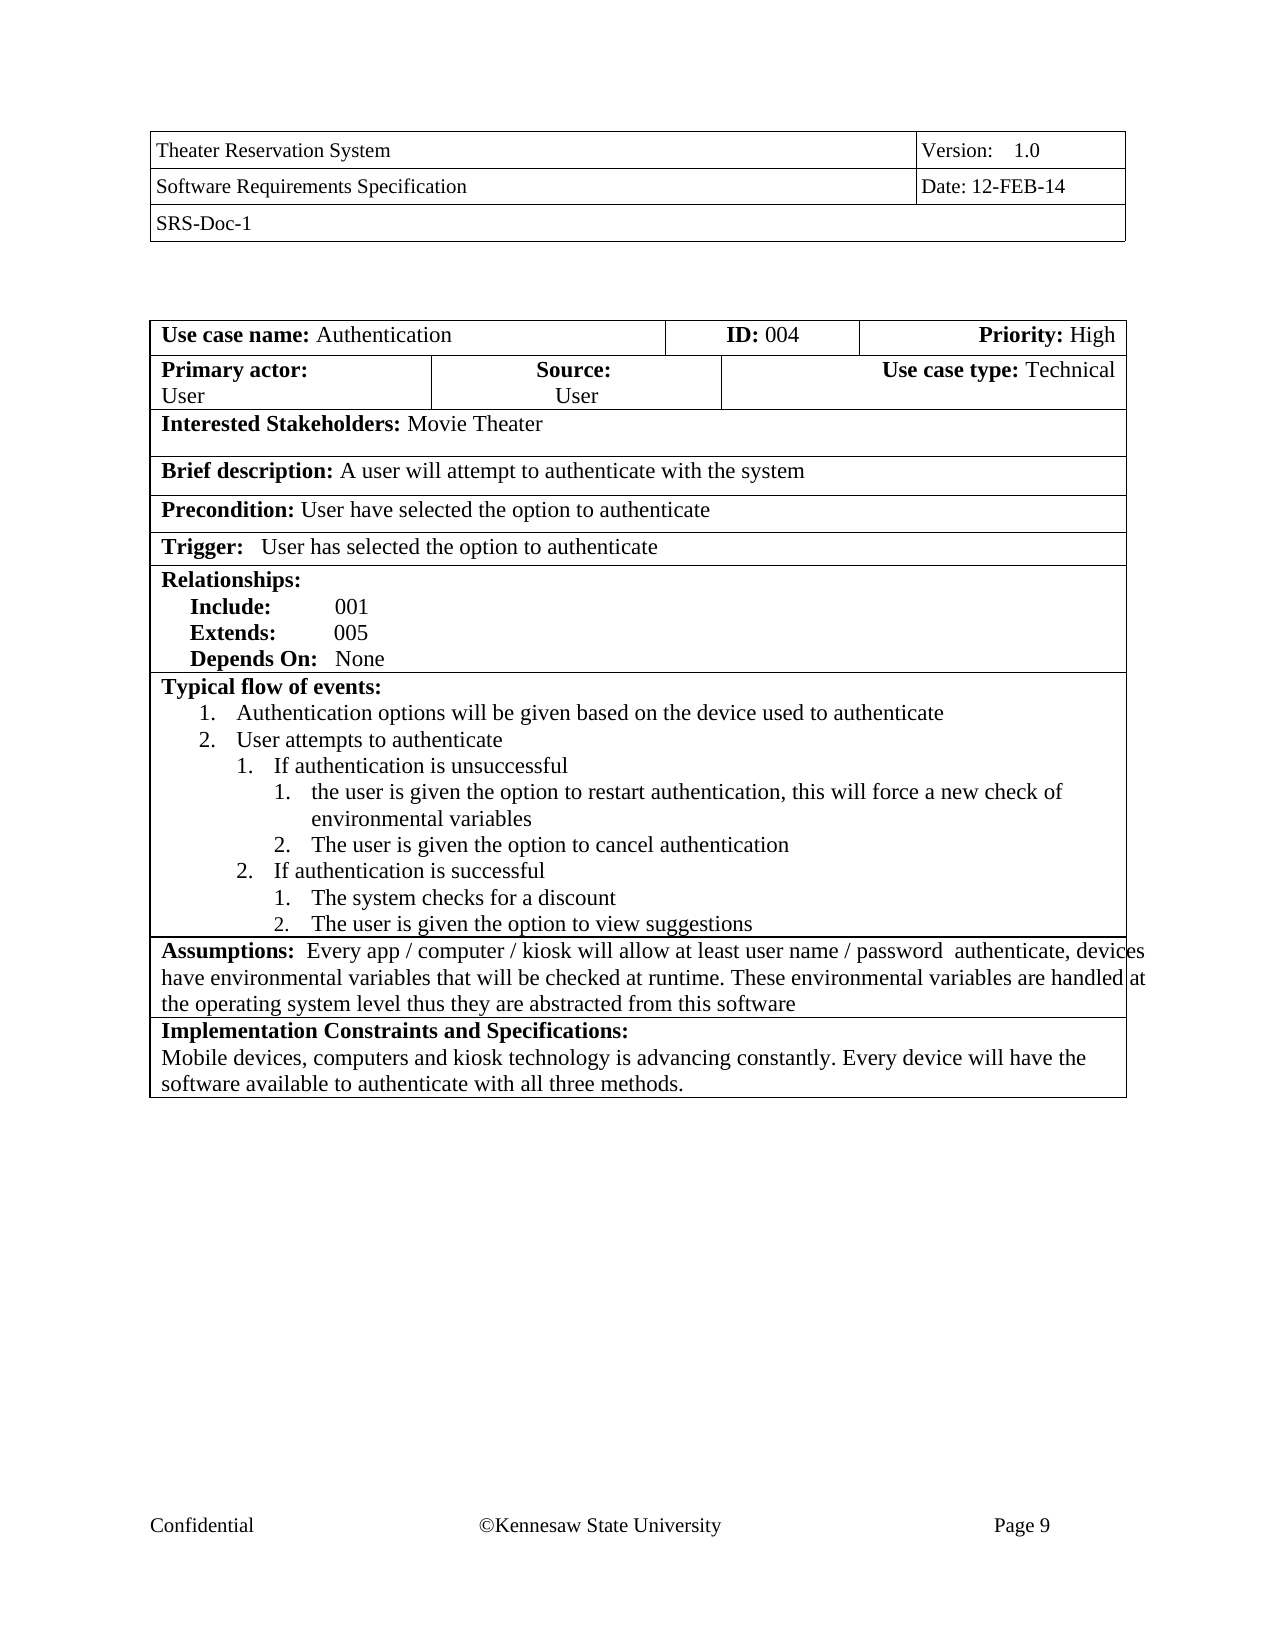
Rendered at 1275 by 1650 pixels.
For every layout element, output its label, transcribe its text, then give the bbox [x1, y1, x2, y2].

table_header Priority: High [860, 321, 1126, 355]
table_cell Implementation Constraints and Specifications: Mobile devices, computers and kiosk technology is advancing constantly. Every device will have the software available to authenticate with all three methods. [151, 1018, 1126, 1097]
table_cell Brief description: A user will attempt to authenticate with the system [151, 457, 1126, 494]
table_cell Use case type: Technical [722, 356, 1126, 408]
table_cell Source: User [432, 356, 721, 408]
table_cell Assumptions: Every app / computer / kiosk will allow at least user name / password authenticate, devices have environmental variables that will be checked at runtime. These environmental variables are handled at the operating system level thus they are abstracted from this software [151, 938, 1126, 1017]
table_cell Precondition: User have selected the option to authenticate [151, 496, 1126, 532]
table_header Use case name: Authentication [151, 321, 665, 355]
table_cell Interested Stakeholders: Movie Theater [151, 410, 1126, 456]
table_cell Relationships: Include: 001 Extends: 005 Depends On: None [151, 566, 1126, 672]
table_header ID: 004 [666, 321, 859, 355]
table_cell Typical flow of events: Authentication options will be given based on the device used to authenticate User attempts to authenticate If authentication is unsuccessful the user is given the option to restart authentication, this will force a new check of environmental variables The user is given the option to cancel authentication If authentication is successful The system checks for a discount The user is given the option to view suggestions [151, 673, 1126, 936]
table_cell Trigger: User has selected the option to authenticate [151, 533, 1126, 565]
table_cell Primary actor: User [151, 356, 431, 408]
